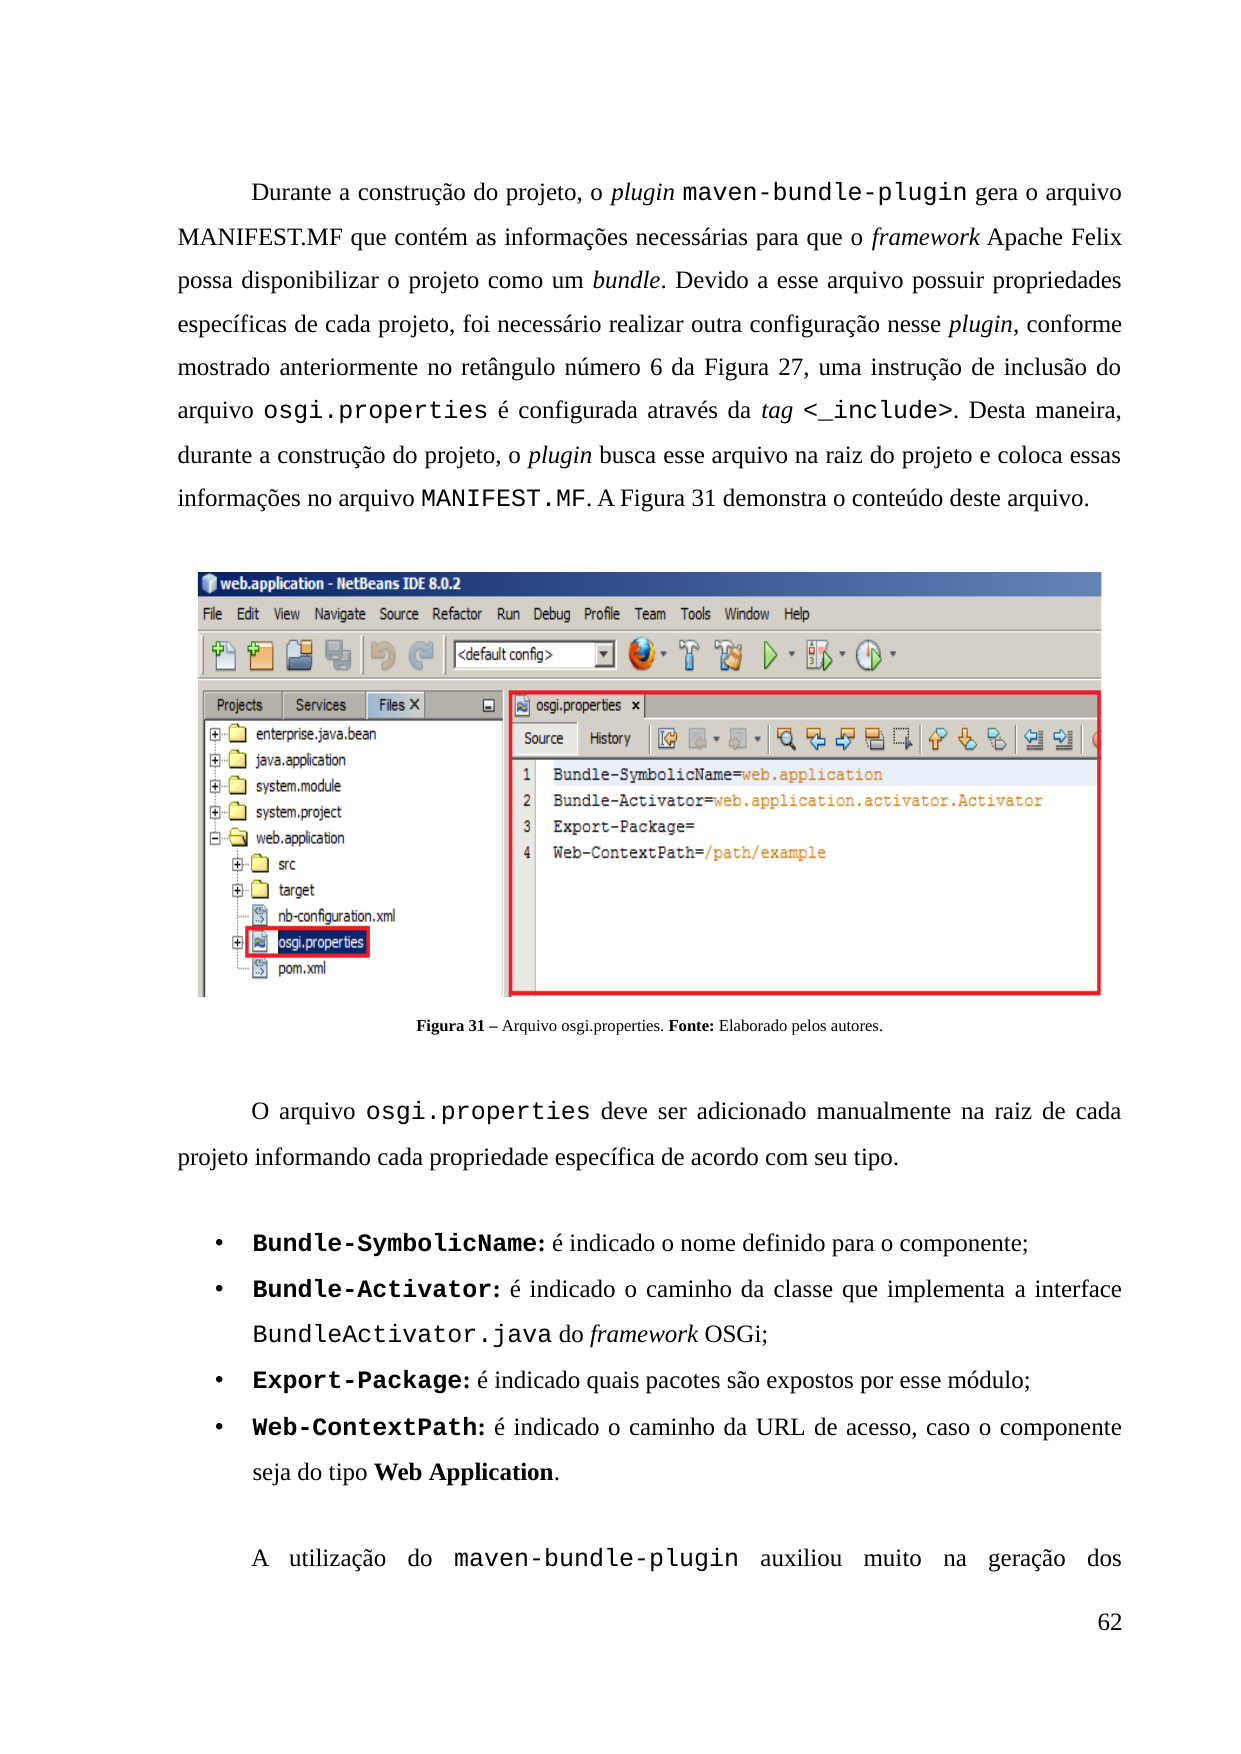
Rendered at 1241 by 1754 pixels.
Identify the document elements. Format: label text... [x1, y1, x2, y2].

picture [197, 572, 1102, 997]
list Bundle-Activator: é indicado o caminho da classe que implementa a interface BundleActivator.java do framework OSGi; [215, 1274, 1122, 1350]
list Web-ContextPath: é indicado o caminho da URL de acesso, caso o componente seja do tipo Web Application. [215, 1412, 1122, 1486]
text O arquivo osgi.properties deve ser adicionado manualmente na raiz de cada projeto informando cada propriedade específica de acordo com seu tipo. [177, 1096, 1122, 1170]
text Figura 31 – Arquivo osgi.properties. Fonte: Elaborado pelos autores. [176, 1016, 1123, 1035]
text Durante a construção do projeto, o plugin maven-bundle-plugin gera o arquivo MANIFEST.MF que contém as informações necessárias para que o framework Apache Felix possa disponibilizar o projeto como um bundle. Devido a esse arquivo possuir propriedades específicas de cada projeto, foi necessário realizar outra configuração nesse plugin, conforme mostrado anteriormente no retângulo número 6 da Figura 27, uma instrução de inclusão do arquivo osgi.properties é configurada através da tag <_include>. Desta maneira, durante a construção do projeto, o plugin busca esse arquivo na raiz do projeto e coloca essas informações no arquivo MANIFEST.MF. A Figura 31 demonstra o conteúdo deste arquivo. [177, 177, 1122, 514]
list Export-Package: é indicado quais pacotes são expostos por esse módulo; [215, 1366, 1122, 1396]
text A utilização do maven-bundle-plugin auxiliou muito na geração dos [177, 1543, 1122, 1574]
list Bundle-SymbolicName: é indicado o nome definido para o componente; [215, 1228, 1122, 1259]
